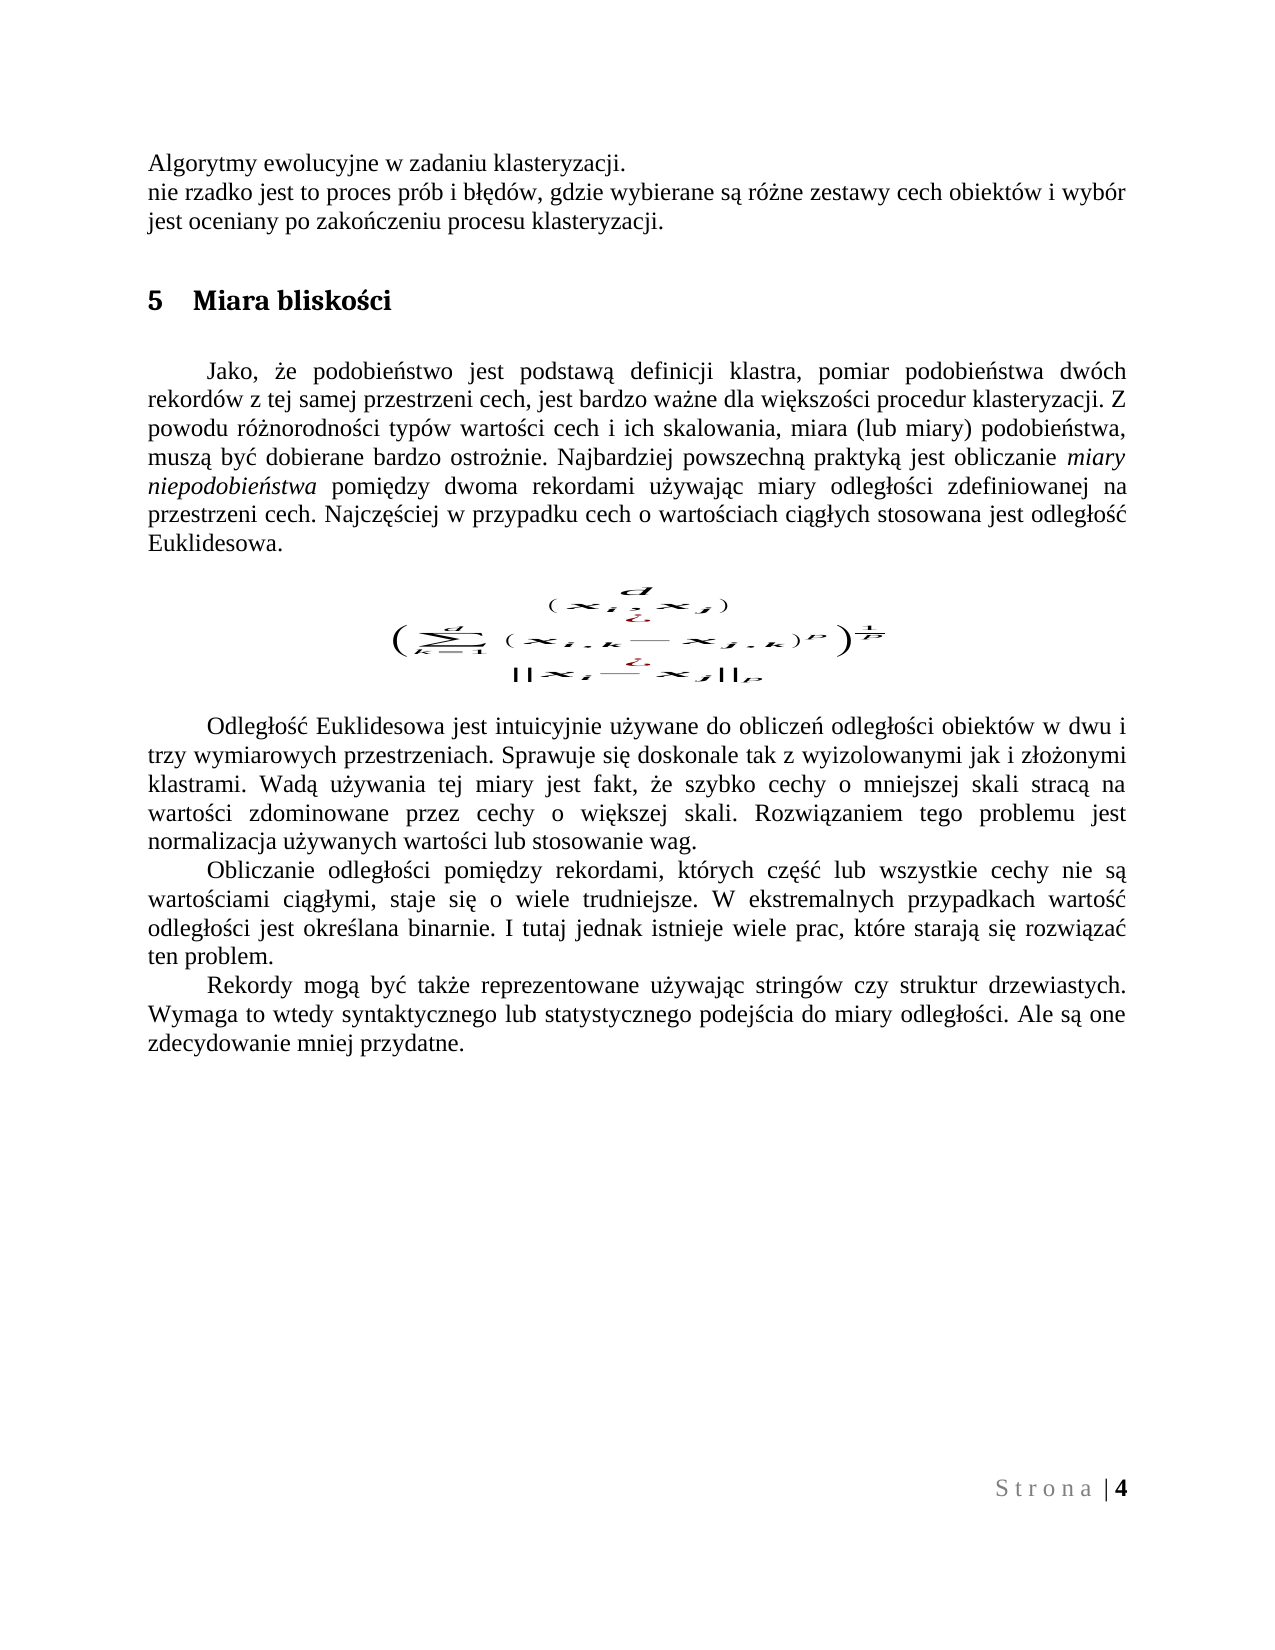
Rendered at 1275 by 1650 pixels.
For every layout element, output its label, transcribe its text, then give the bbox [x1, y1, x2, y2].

text Obliczanie odległości pomiędzy rekordami, których część lub wszystkie cechy nie są wartościami ciągłymi, staje się o wiele trudniejsze. W ekstremalnych przypadkach wartość odległości jest określana binarnie. I tutaj jednak istnieje wiele prac, które starają się rozwiązać ten problem. [148, 855, 1127, 970]
text nie rzadko jest to proces prób i błędów, gdzie wybierane są różne zestawy cech obiektów i wybór jest oceniany po zakończeniu procesu klasteryzacji. [148, 177, 1127, 234]
text Jako, że podobieństwo jest podstawą definicji klastra, pomiar podobieństwa dwóch rekordów z tej samej przestrzeni cech, jest bardzo ważne dla większości procedur klasteryzacji. Z powodu różnorodności typów wartości cech i ich skalowania, miara (lub miary) podobieństwa, muszą być dobierane bardzo ostrożnie. Najbardziej powszechną praktyką jest obliczanie miary niepodobieństwa pomiędzy dwoma rekordami używając miary odległości zdefiniowanej na przestrzeni cech. Najczęściej w przypadku cech o wartościach ciągłych stosowana jest odległość Euklidesowa. [148, 356, 1127, 557]
subtitle Miara bliskości [148, 284, 1127, 318]
text Rekordy mogą być także reprezentowane używając stringów czy struktur drzewiastych. Wymaga to wtedy syntaktycznego lub statystycznego podejścia do miary odległości. Ale są one zdecydowanie mniej przydatne. [148, 970, 1127, 1056]
text Odległość Euklidesowa jest intuicyjnie używane do obliczeń odległości obiektów w dwu i trzy wymiarowych przestrzeniach. Sprawuje się doskonale tak z wyizolowanymi jak i złożonymi klastrami. Wadą używania tej miary jest fakt, że szybko cechy o mniejszej skali stracą na wartości zdominowane przez cechy o większej skali. Rozwiązaniem tego problemu jest normalizacja używanych wartości lub stosowanie wag. [148, 711, 1127, 855]
